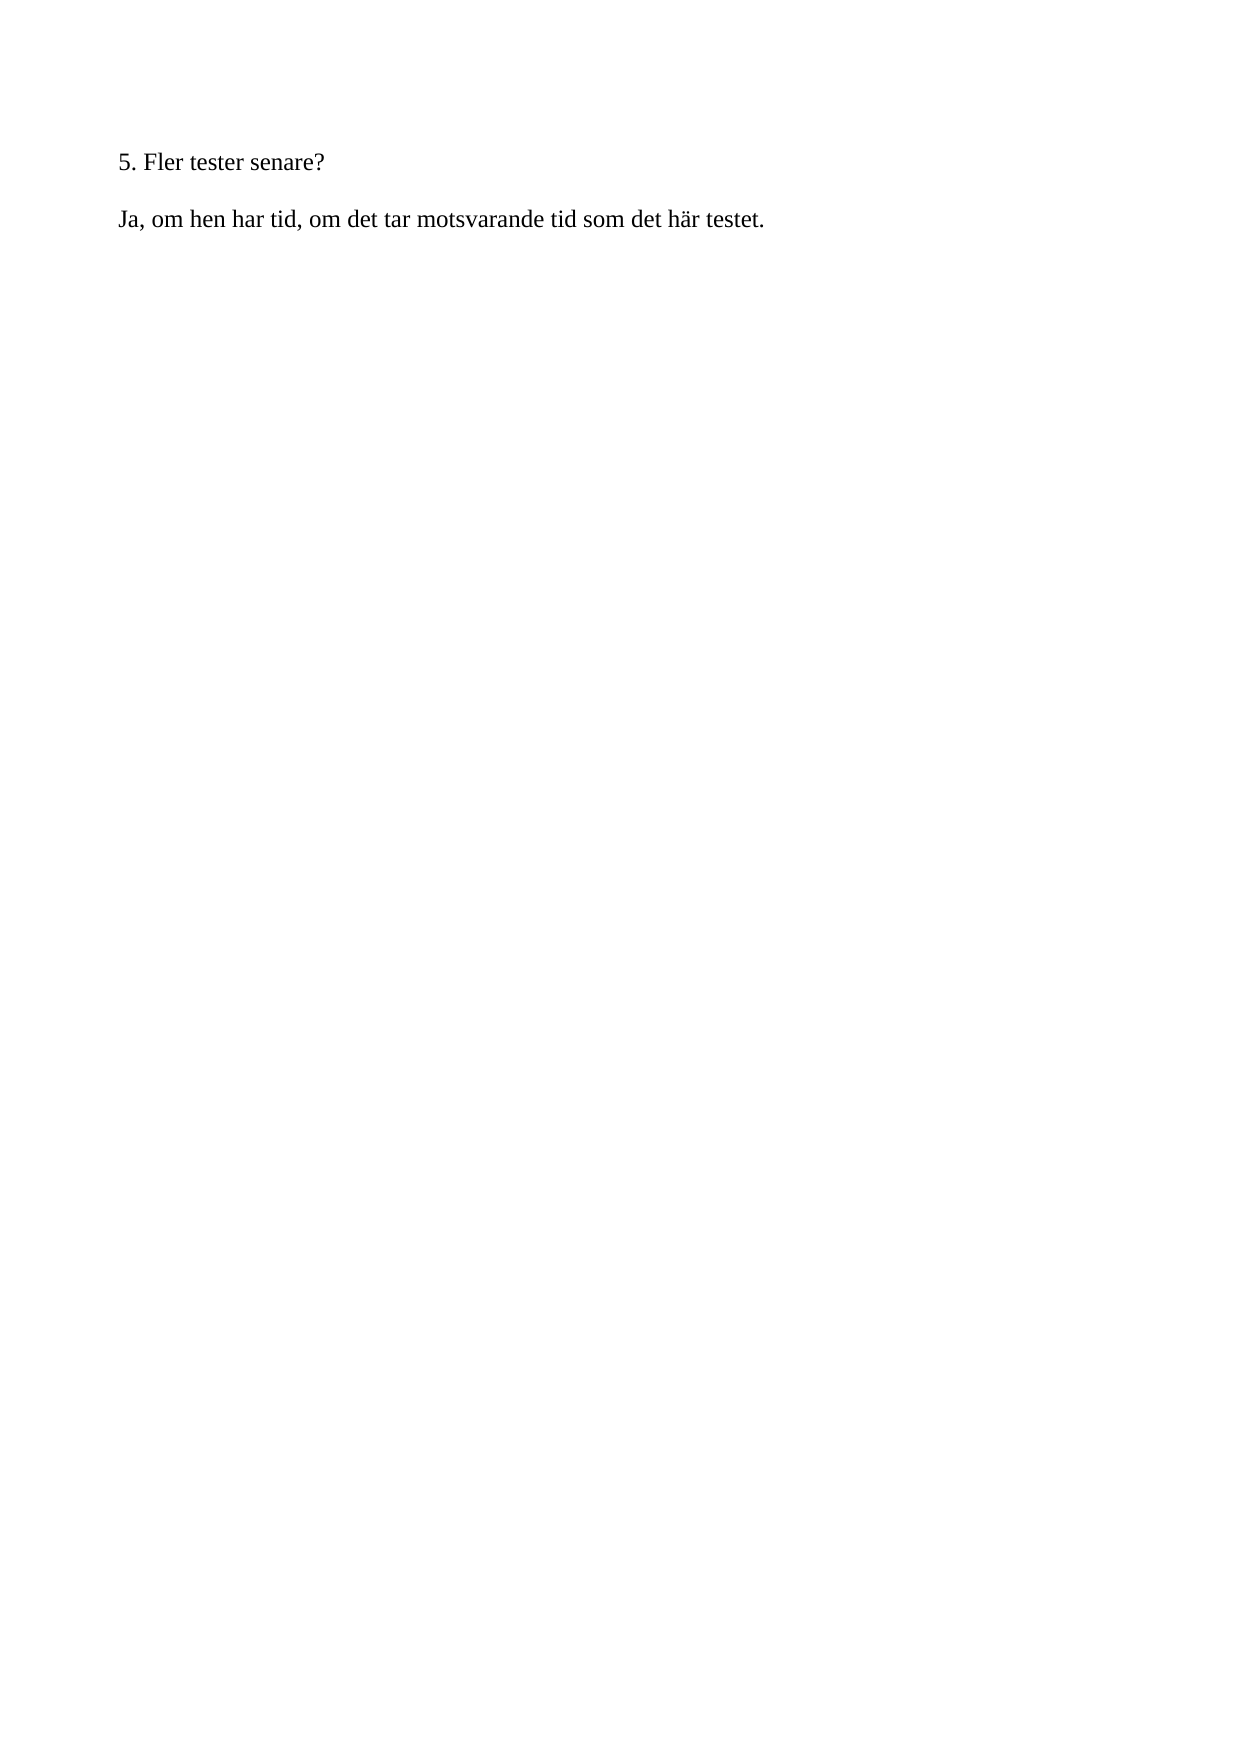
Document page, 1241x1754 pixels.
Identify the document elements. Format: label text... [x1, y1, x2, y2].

text 5. Fler tester senare? [118, 147, 1122, 176]
text Ja, om hen har tid, om det tar motsvarande tid som det här testet. [118, 204, 1122, 233]
